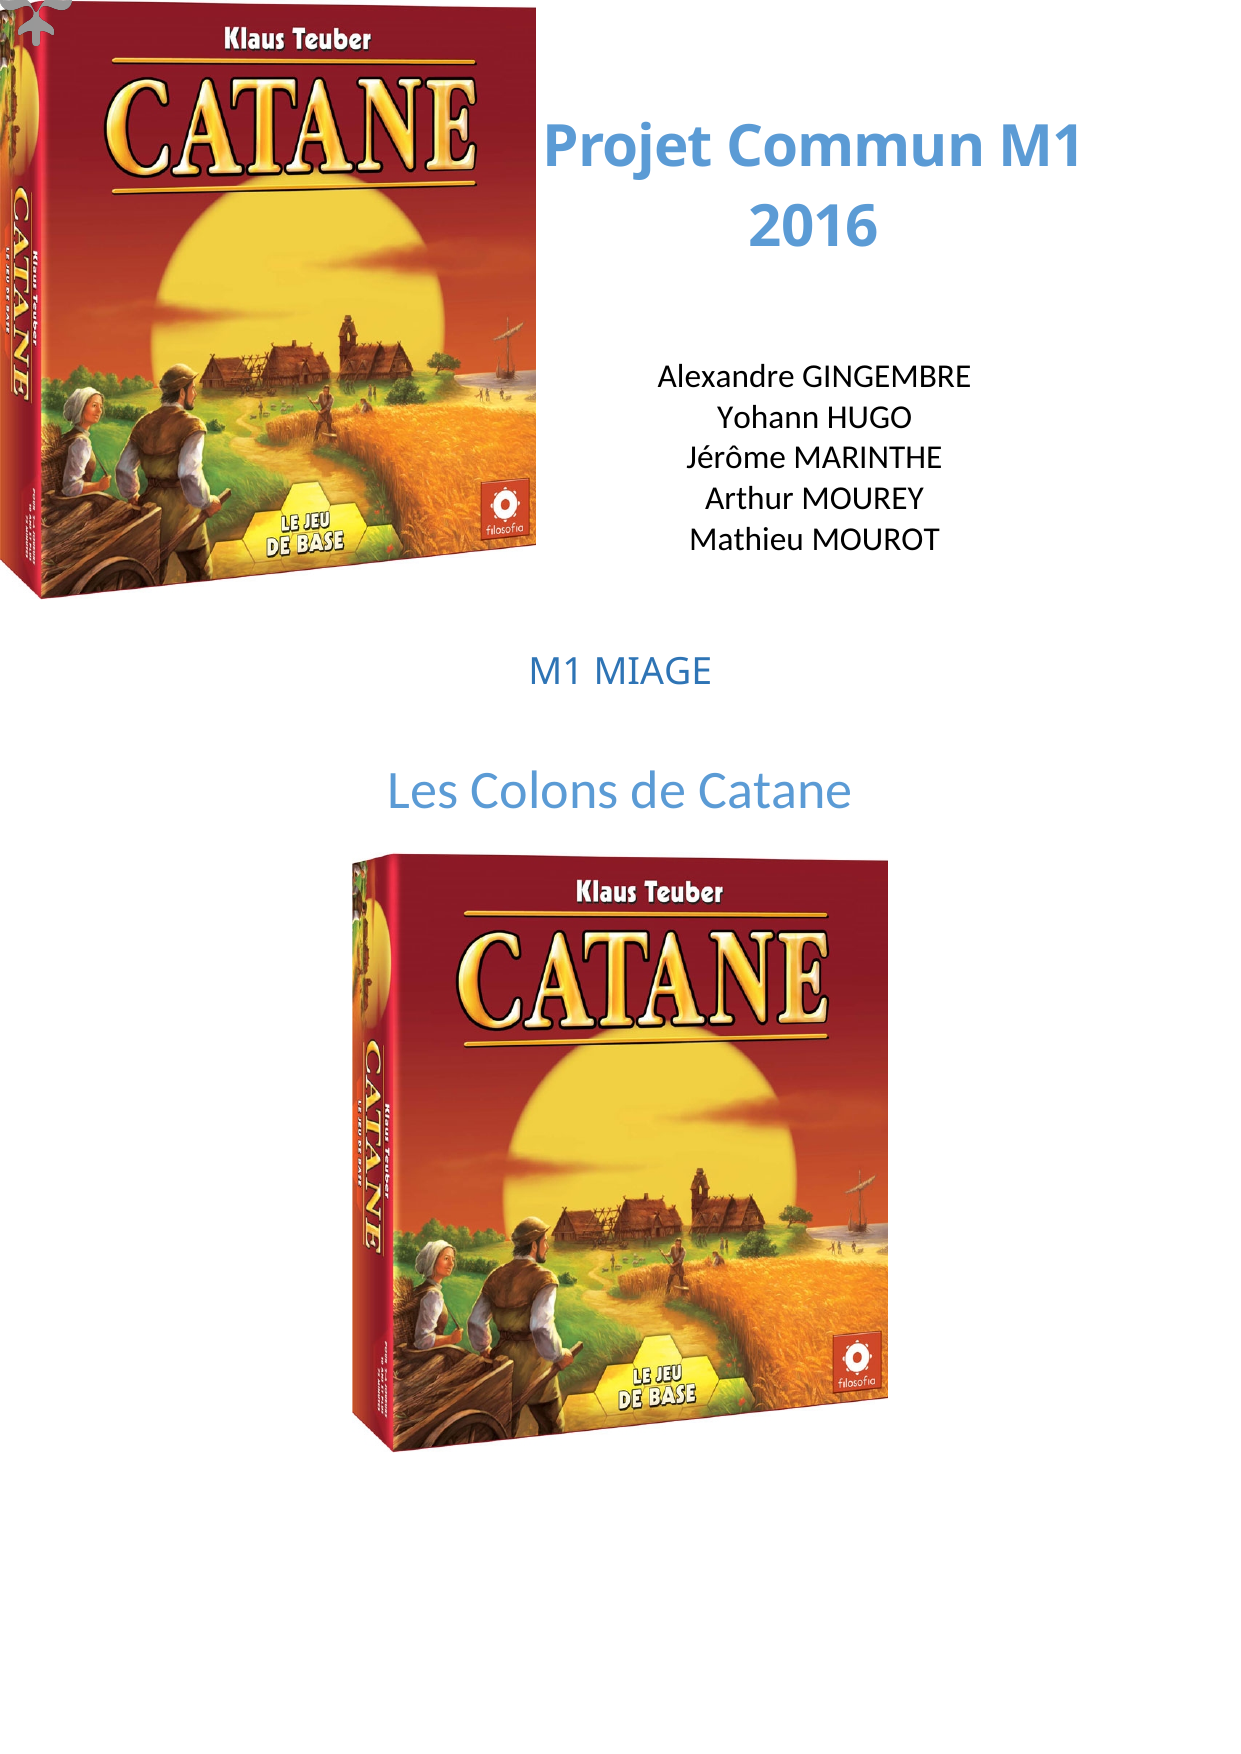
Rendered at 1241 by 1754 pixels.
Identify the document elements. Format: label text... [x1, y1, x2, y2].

text Alexandre GINGEMBRE [536, 355, 1093, 396]
text Jérôme MARINTHE [536, 436, 1093, 477]
title Projet Commun M1 2016 [536, 104, 1093, 263]
text Les Colons de Catane [148, 756, 1093, 822]
text Mathieu MOUROT [536, 518, 1093, 558]
subtitle M1 MIAGE [148, 644, 1093, 695]
picture [0, 0, 536, 600]
text Arthur MOUREY [536, 477, 1093, 518]
text Yohann HUGO [536, 396, 1093, 436]
picture [352, 852, 888, 1453]
